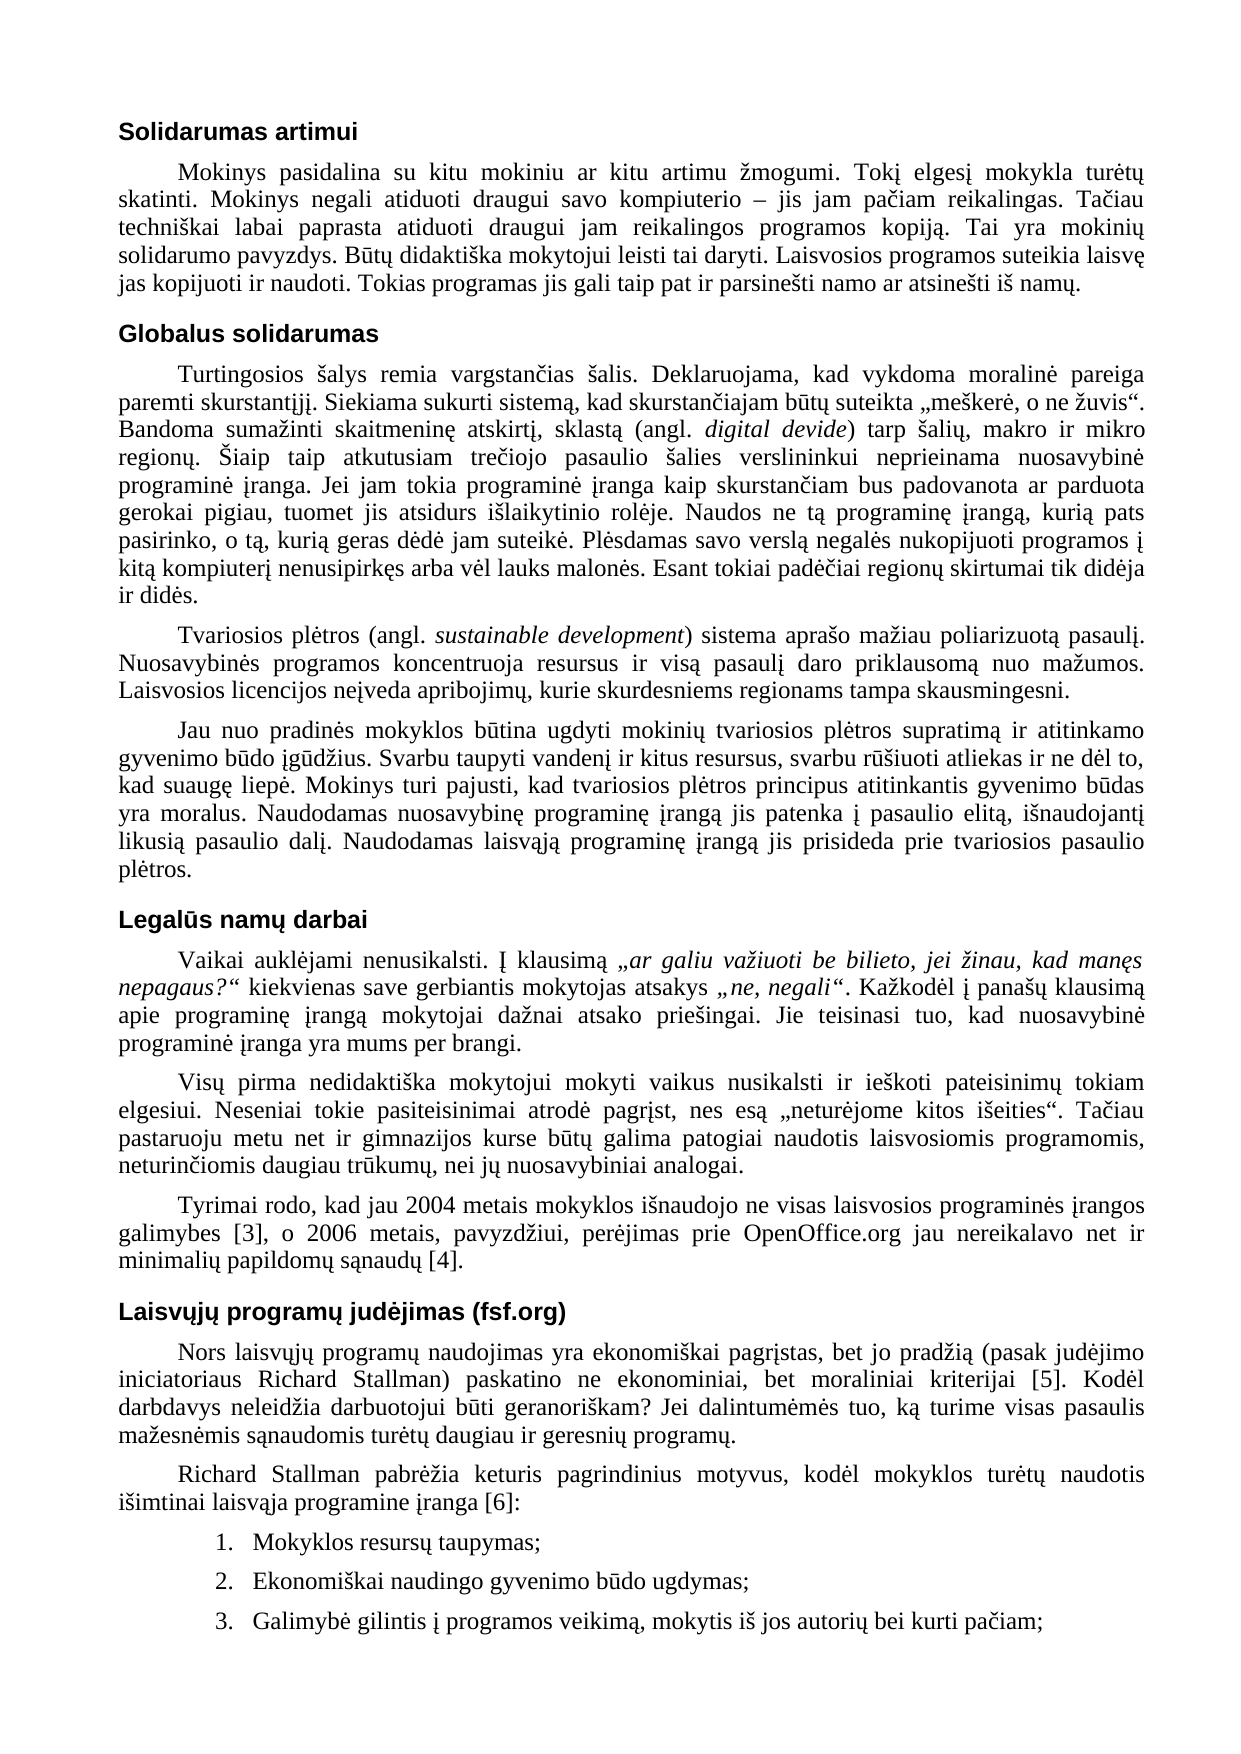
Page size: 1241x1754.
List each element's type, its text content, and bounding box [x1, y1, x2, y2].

text Jau nuo pradinės mokyklos būtina ugdyti mokinių tvariosios plėtros supratimą ir atitinkamo gyvenimo būdo įgūdžius. Svarbu taupyti vandenį ir kitus resursus, svarbu rūšiuoti atliekas ir ne dėl to, kad suaugę liepė. Mokinys turi pajusti, kad tvariosios plėtros principus atitinkantis gyvenimo būdas yra moralus. Naudodamas nuosavybinę programinę įrangą jis patenka į pasaulio elitą, išnaudojantį likusią pasaulio dalį. Naudodamas laisvąją programinę įrangą jis prisideda prie tvariosios pasaulio plėtros. [118, 716, 1146, 882]
list Ekonomiškai naudingo gyvenimo būdo ugdymas; [156, 1567, 1146, 1595]
subtitle Laisvųjų programų judėjimas (fsf.org) [118, 1298, 1146, 1326]
text Turtingosios šalys remia vargstančias šalis. Deklaruojama, kad vykdoma moralinė pareiga paremti skurstantįjį. Siekiama sukurti sistemą, kad skurstančiajam būtų suteikta „meškerė, o ne žuvis“. Bandoma sumažinti skaitmeninę atskirtį, sklastą (angl. digital devide) tarp šalių, makro ir mikro regionų. Šiaip taip atkutusiam trečiojo pasaulio šalies verslininkui neprieinama nuosavybinė programinė įranga. Jei jam tokia programinė įranga kaip skurstančiam bus padovanota ar parduota gerokai pigiau, tuomet jis atsidurs išlaikytinio rolėje. Naudos ne tą programinę įrangą, kurią pats pasirinko, o tą, kurią geras dėdė jam suteikė. Plėsdamas savo verslą negalės nukopijuoti programos į kitą kompiuterį nenusipirkęs arba vėl lauks malonės. Esant tokiai padėčiai regionų skirtumai tik didėja ir didės. [118, 360, 1146, 609]
list Mokyklos resursų taupymas; [156, 1528, 1146, 1556]
subtitle Solidarumas artimui [118, 118, 1146, 146]
text Visų pirma nedidaktiška mokytojui mokyti vaikus nusikalsti ir ieškoti pateisinimų tokiam elgesiui. Neseniai tokie pasiteisinimai atrodė pagrįst, nes esą „neturėjome kitos išeities“. Tačiau pastaruoju metu net ir gimnazijos kurse būtų galima patogiai naudotis laisvosiomis programomis, neturinčiomis daugiau trūkumų, nei jų nuosavybiniai analogai. [118, 1068, 1146, 1179]
text Mokinys pasidalina su kitu mokiniu ar kitu artimu žmogumi. Tokį elgesį mokykla turėtų skatinti. Mokinys negali atiduoti draugui savo kompiuterio – jis jam pačiam reikalingas. Tačiau techniškai labai paprasta atiduoti draugui jam reikalingos programos kopiją. Tai yra mokinių solidarumo pavyzdys. Būtų didaktiška mokytojui leisti tai daryti. Laisvosios programos suteikia laisvę jas kopijuoti ir naudoti. Tokias programas jis gali taip pat ir parsinešti namo ar atsinešti iš namų. [118, 158, 1146, 296]
subtitle Globalus solidarumas [118, 320, 1146, 348]
subtitle Legalūs namų darbai [118, 906, 1146, 934]
text Nors laisvųjų programų naudojimas yra ekonomiškai pagrįstas, bet jo pradžią (pasak judėjimo iniciatoriaus Richard Stallman) paskatino ne ekonominiai, bet moraliniai kriterijai [5]. Kodėl darbdavys neleidžia darbuotojui būti geranoriškam? Jei dalintumėmės tuo, ką turime visas pasaulis mažesnėmis sąnaudomis turėtų daugiau ir geresnių programų. [118, 1338, 1146, 1449]
text Tyrimai rodo, kad jau 2004 metais mokyklos išnaudojo ne visas laisvosios programinės įrangos galimybes [3], o 2006 metais, pavyzdžiui, perėjimas prie OpenOffice.org jau nereikalavo net ir minimalių papildomų sąnaudų [4]. [118, 1191, 1146, 1274]
text Vaikai auklėjami nenusikalsti. Į klausimą „ar galiu važiuoti be bilieto, jei žinau, kad manęs nepagaus?“ kiekvienas save gerbiantis mokytojas atsakys „ne, negali“. Kažkodėl į panašų klausimą apie programinę įrangą mokytojai dažnai atsako priešingai. Jie teisinasi tuo, kad nuosavybinė programinė įranga yra mums per brangi. [118, 946, 1146, 1057]
text Richard Stallman pabrėžia keturis pagrindinius motyvus, kodėl mokyklos turėtų naudotis išimtinai laisvąja programine įranga [6]: [118, 1461, 1146, 1516]
text Tvariosios plėtros (angl. sustainable development) sistema aprašo mažiau poliarizuotą pasaulį. Nuosavybinės programos koncentruoja resursus ir visą pasaulį daro priklausomą nuo mažumos. Laisvosios licencijos neįveda apribojimų, kurie skurdesniems regionams tampa skausmingesni. [118, 621, 1146, 704]
list Galimybė gilintis į programos veikimą, mokytis iš jos autorių bei kurti pačiam; [156, 1607, 1146, 1635]
